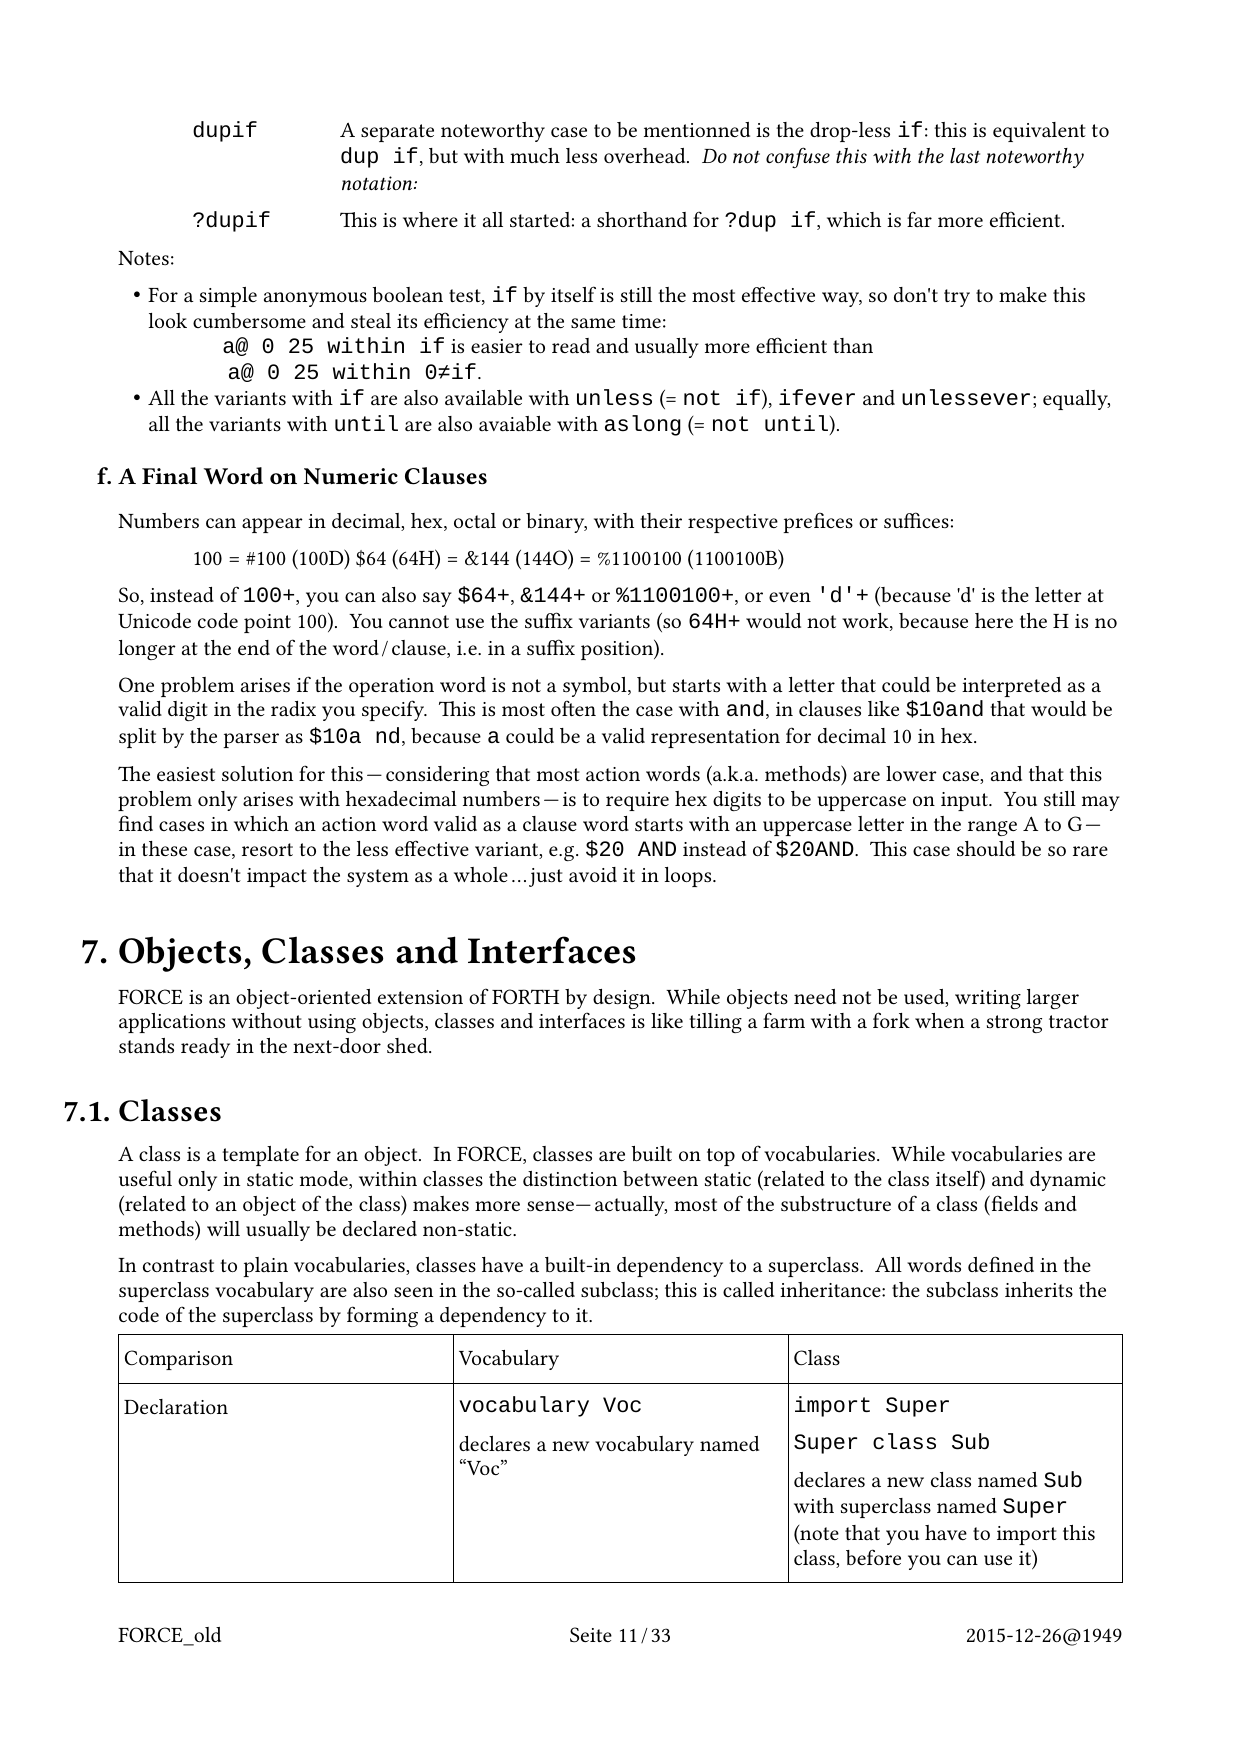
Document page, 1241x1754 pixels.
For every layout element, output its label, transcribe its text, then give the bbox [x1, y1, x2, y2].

table_header Comparison [119, 1335, 453, 1383]
subtitle A Final Word on Numeric Clauses [118, 463, 1122, 491]
subtitle Classes [118, 1094, 1122, 1129]
subtitle Objects, Classes and Interfaces [118, 929, 1122, 972]
text Numbers can appear in decimal, hex, octal or binary, with their respective prefices or suffices: [118, 509, 1122, 534]
table_header Vocabulary [454, 1335, 788, 1383]
text 100 = #100 (100D) $64 (64H) = &144 (144O) = %1100100 (1100100B) [118, 546, 1122, 571]
text One problem arises if the operation word is not a symbol, but starts with a letter that could be interpreted as a valid digit in the radix you specify. This is most often the case with and, in clauses like $10and that would be split by the parser as $10a nd, because a could be a valid representation for decimal 10 in hex. [118, 672, 1122, 749]
text FORCE is an object-oriented extension of FORTH by design. While objects need not be used, writing larger applications without using objects, classes and interfaces is like tilling a farm with a fork when a strong tractor stands ready in the next-door shed. [118, 984, 1122, 1059]
list All the variants with if are also available with unless (= not if), ifever and unlessever; equally, all the variants with until are also avaiable with aslong (= not until). [133, 386, 1122, 438]
text Notes: [118, 246, 1122, 271]
table_cell vocabulary Voc declares a new vocabulary named “Voc” [454, 1384, 788, 1582]
table_cell import Super Super class Sub declares a new class named Sub with superclass named Super (note that you have to import this class, before you can use it) [789, 1384, 1122, 1582]
text So, instead of 100+, you can also say $64+, &144+ or %1100100+, or even 'd'+ (because 'd' is the letter at Unicode code point 100). You cannot use the suffix variants (so 64H+ would not work, because here the H is no longer at the end of the word / clause, i. e. in a suffix position). [118, 583, 1122, 660]
text dupif A separate noteworthy case to be mentionned is the drop-less if: this is equivalent to dup if, but with much less overhead. Do not confuse this with the last noteworthy notation: [118, 118, 1122, 195]
table_cell Declaration [119, 1384, 453, 1582]
table_header Class [789, 1335, 1122, 1383]
text A class is a template for an object. In FORCE, classes are built on top of vocabularies. While vocabularies are useful only in static mode, within classes the distinction between static (related to the class itself) and dynamic (related to an object of the class) makes more sense — actually, most of the substructure of a class (fields and methods) will usually be declared non-static. [118, 1142, 1122, 1241]
text ?dupif This is where it all started: a shorthand for ?dup if, which is far more efficient. [118, 207, 1122, 233]
text In contrast to plain vocabularies, classes have a built-in dependency to a superclass. All words defined in the superclass vocabulary are also seen in the so-called subclass; this is called inheritance: the subclass inherits the code of the superclass by forming a dependency to it. [118, 1253, 1122, 1328]
text The easiest solution for this — considering that most action words (a. k. a. methods) are lower case, and that this problem only arises with hexadecimal numbers — is to require hex digits to be uppercase on input. You still may find cases in which an action word valid as a clause word starts with an uppercase letter in the range A to G — in these case, resort to the less effective variant, e. g. $20 AND instead of $20AND. This case should be so rare that it doesn't impact the system as a whole … just avoid it in loops. [118, 762, 1122, 887]
list For a simple anonymous boolean test, if by itself is still the most effective way, so don't try to make this look cumbersome and steal its efficiency at the same time: a@ 0 25 within if is easier to read and usually more efficient than a@ 0 25 within 0≠if. [133, 283, 1122, 386]
